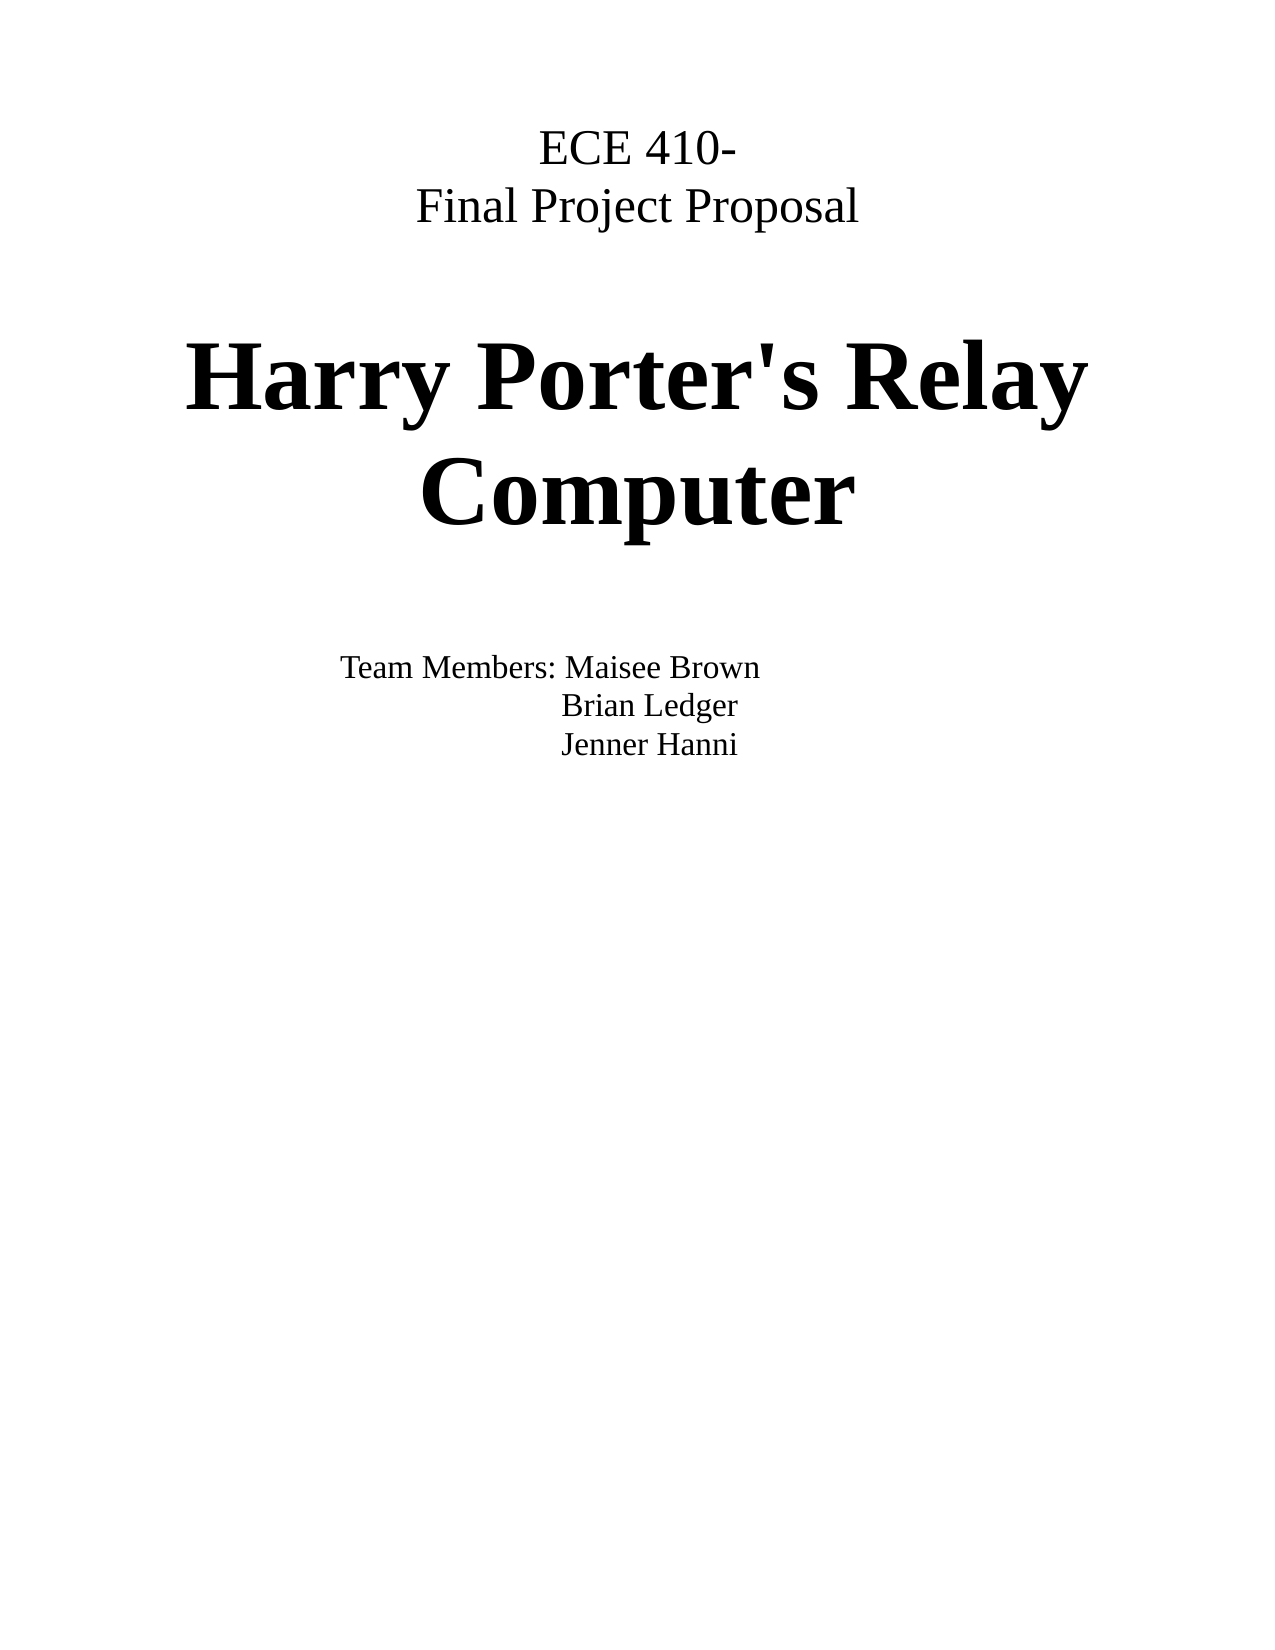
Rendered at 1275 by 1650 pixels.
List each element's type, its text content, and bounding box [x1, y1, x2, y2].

text Team Members: Maisee Brown [118, 647, 1157, 686]
text ECE 410- [118, 118, 1157, 176]
text Jenner Hanni [118, 724, 1157, 762]
text Brian Ledger [118, 686, 1157, 724]
subtitle Harry Porter's Relay Computer [118, 316, 1157, 546]
text Final Project Proposal [118, 176, 1157, 233]
